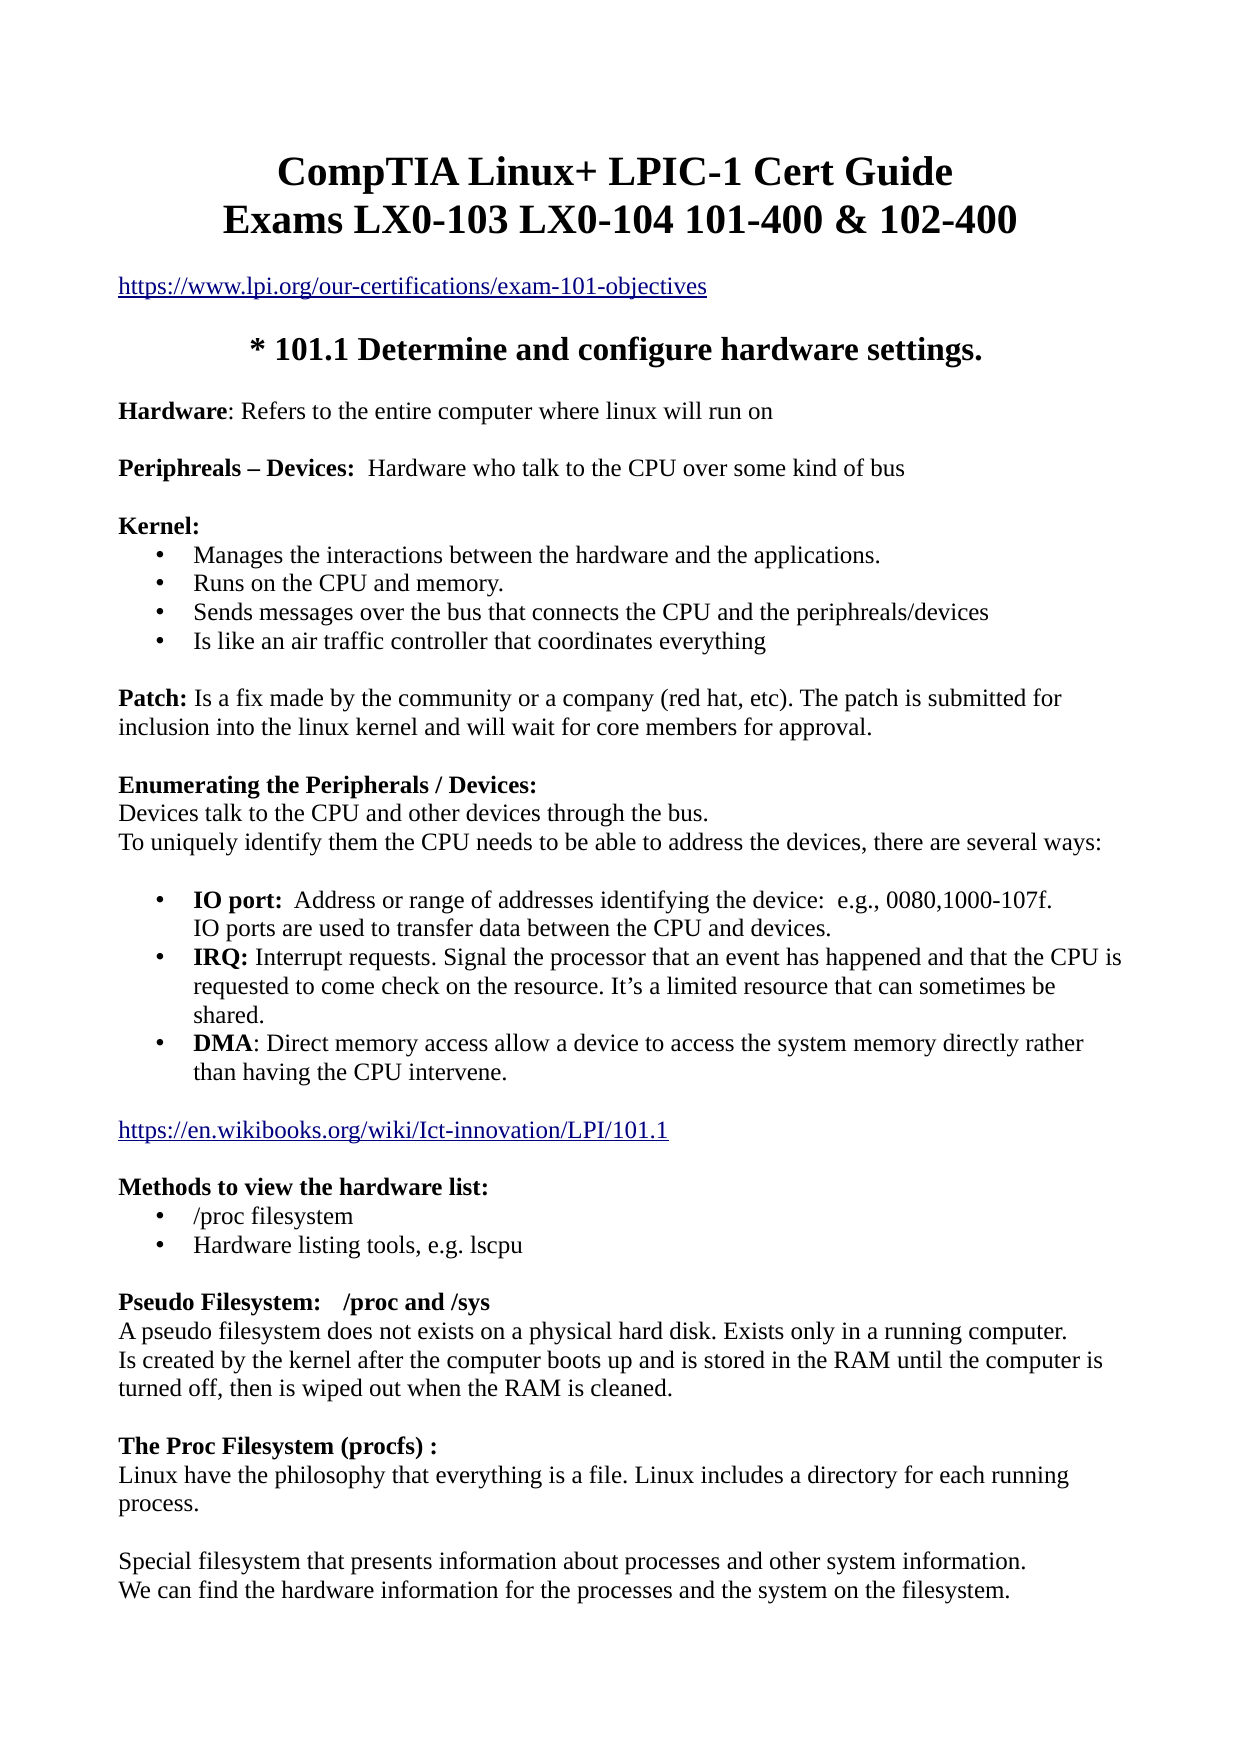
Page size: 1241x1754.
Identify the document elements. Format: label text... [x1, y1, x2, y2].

text Pseudo Filesystem: /proc and /sys [118, 1287, 1122, 1316]
text Enumerating the Peripherals / Devices: [118, 770, 1122, 798]
text We can find the hardware information for the processes and the system on the filesystem. [118, 1575, 1122, 1603]
text Patch: Is a fix made by the community or a company (red hat, etc). The patch is submitted for inclusion into the linux kernel and will wait for core members for approval. [118, 683, 1122, 741]
list Runs on the CPU and memory. [156, 568, 1122, 597]
text To uniquely identify them the CPU needs to be able to address the devices, there are several ways: [118, 827, 1122, 856]
list Hardware listing tools, e.g. lscpu [156, 1230, 1122, 1258]
text Is created by the kernel after the computer boots up and is stored in the RAM until the computer is turned off, then is wiped out when the RAM is cleaned. [118, 1345, 1122, 1402]
text Devices talk to the CPU and other devices through the bus. [118, 798, 1122, 827]
list IRQ: Interrupt requests. Signal the processor that an event has happened and that the CPU is requested to come check on the resource. It’s a limited resource that can sometimes be shared. [156, 942, 1122, 1028]
text Special filesystem that presents information about processes and other system information. [118, 1546, 1122, 1575]
list IO port: Address or range of addresses identifying the device: e.g., 0080,1000-107f. IO ports are used to transfer data between the CPU and devices. [156, 885, 1122, 942]
text https://en.wikibooks.org/wiki/Ict-innovation/LPI/101.1 [118, 1115, 1122, 1143]
list DMA: Direct memory access allow a device to access the system memory directly rather than having the CPU intervene. [156, 1028, 1122, 1086]
text The Proc Filesystem (procfs) : [118, 1431, 1122, 1460]
list Manages the interactions between the hardware and the applications. [156, 540, 1122, 568]
text CompTIA Linux+ LPIC-1 Cert Guide [118, 147, 1122, 195]
text Linux have the philosophy that everything is a file. Linux includes a directory for each running process. [118, 1460, 1122, 1517]
text A pseudo filesystem does not exists on a physical hard disk. Exists only in a running computer. [118, 1316, 1122, 1345]
list Sends messages over the bus that connects the CPU and the periphreals/devices [156, 597, 1122, 626]
text * 101.1 Determine and configure hardware settings. [118, 329, 1122, 367]
text Periphreals – Devices: Hardware who talk to the CPU over some kind of bus [118, 453, 1122, 511]
text Exams LX0-103 LX0-104 101-400 & 102-400 [118, 195, 1122, 243]
text Hardware: Refers to the entire computer where linux will run on [118, 396, 1122, 425]
list Is like an air traffic controller that coordinates everything [156, 626, 1122, 655]
list /proc filesystem [156, 1201, 1122, 1230]
text Methods to view the hardware list: [118, 1172, 1122, 1201]
text Kernel: [118, 511, 1122, 540]
text https://www.lpi.org/our-certifications/exam-101-objectives [118, 271, 1122, 300]
